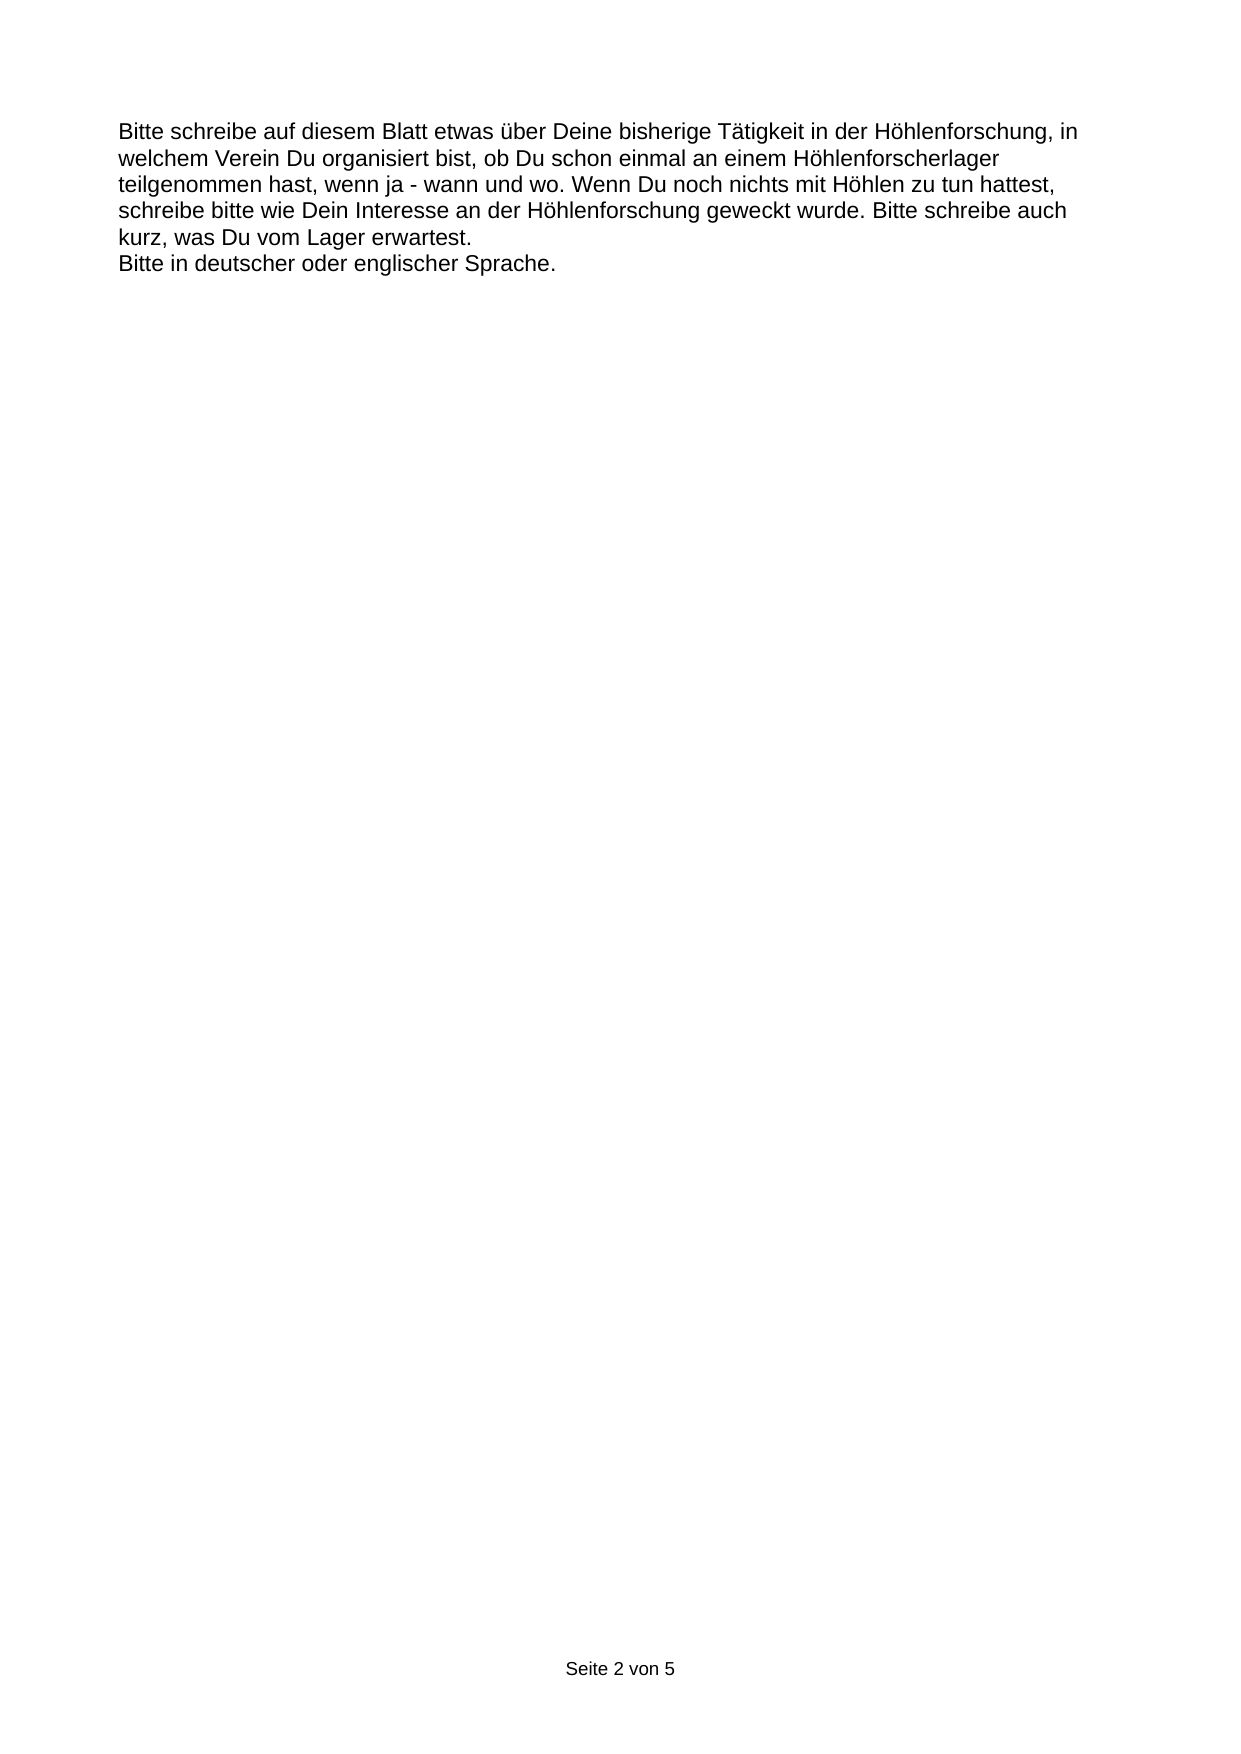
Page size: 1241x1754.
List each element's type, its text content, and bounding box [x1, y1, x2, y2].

text Bitte schreibe auf diesem Blatt etwas über Deine bisherige Tätigkeit in der Höhlenforschung, in welchem Verein Du organisiert bist, ob Du schon einmal an einem Höhlenforscherlager teilgenommen hast, wenn ja - wann und wo. Wenn Du noch nichts mit Höhlen zu tun hattest, schreibe bitte wie Dein Interesse an der Höhlenforschung geweckt wurde. Bitte schreibe auch kurz, was Du vom Lager erwartest. [118, 118, 1122, 250]
text Bitte in deutscher oder englischer Sprache. [118, 250, 1122, 276]
